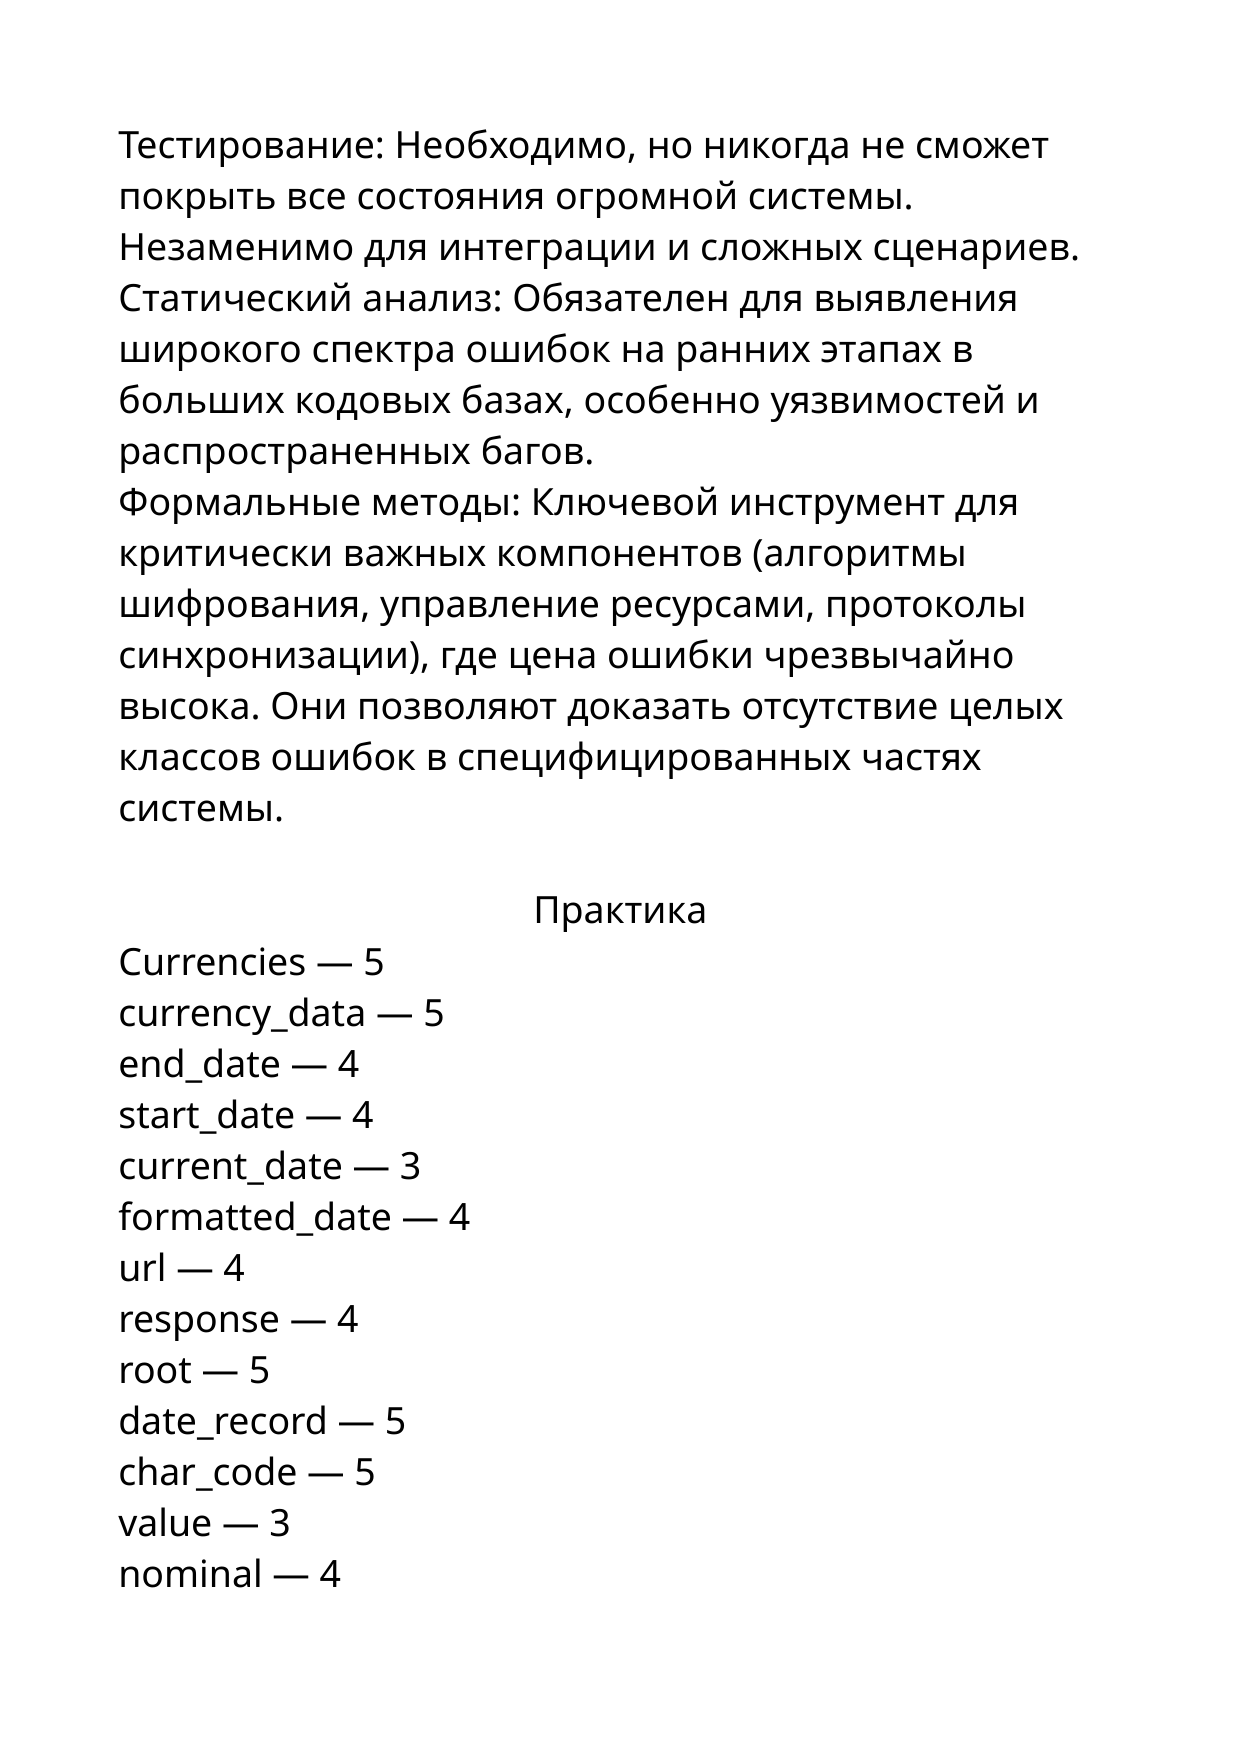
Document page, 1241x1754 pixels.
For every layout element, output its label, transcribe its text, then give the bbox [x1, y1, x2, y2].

text char_code — 5 [118, 1445, 1122, 1496]
text Формальные методы: Ключевой инструмент для критически важных компонентов (алгоритмы шифрования, управление ресурсами, протоколы синхронизации), где цена ошибки чрезвычайно высока. Они позволяют доказать отсутствие целых классов ошибок в специфицированных частях системы. [118, 475, 1122, 833]
text formatted_date — 4 [118, 1190, 1122, 1241]
text Currencies — 5 [118, 935, 1122, 986]
text nominal — 4 [118, 1547, 1122, 1598]
text end_date — 4 [118, 1037, 1122, 1088]
text response — 4 [118, 1292, 1122, 1343]
text Статический анализ: Обязателен для выявления широкого спектра ошибок на ранних этапах в больших кодовых базах, особенно уязвимостей и распространенных багов. [118, 271, 1122, 475]
text value — 3 [118, 1496, 1122, 1547]
text start_date — 4 [118, 1088, 1122, 1139]
text current_date — 3 [118, 1139, 1122, 1190]
text Практика [118, 884, 1122, 935]
text url — 4 [118, 1241, 1122, 1292]
text root — 5 [118, 1343, 1122, 1394]
text date_record — 5 [118, 1394, 1122, 1445]
text Тестирование: Необходимо, но никогда не сможет покрыть все состояния огромной системы. Незаменимо для интеграции и сложных сценариев. [118, 118, 1122, 271]
text currency_data — 5 [118, 986, 1122, 1037]
